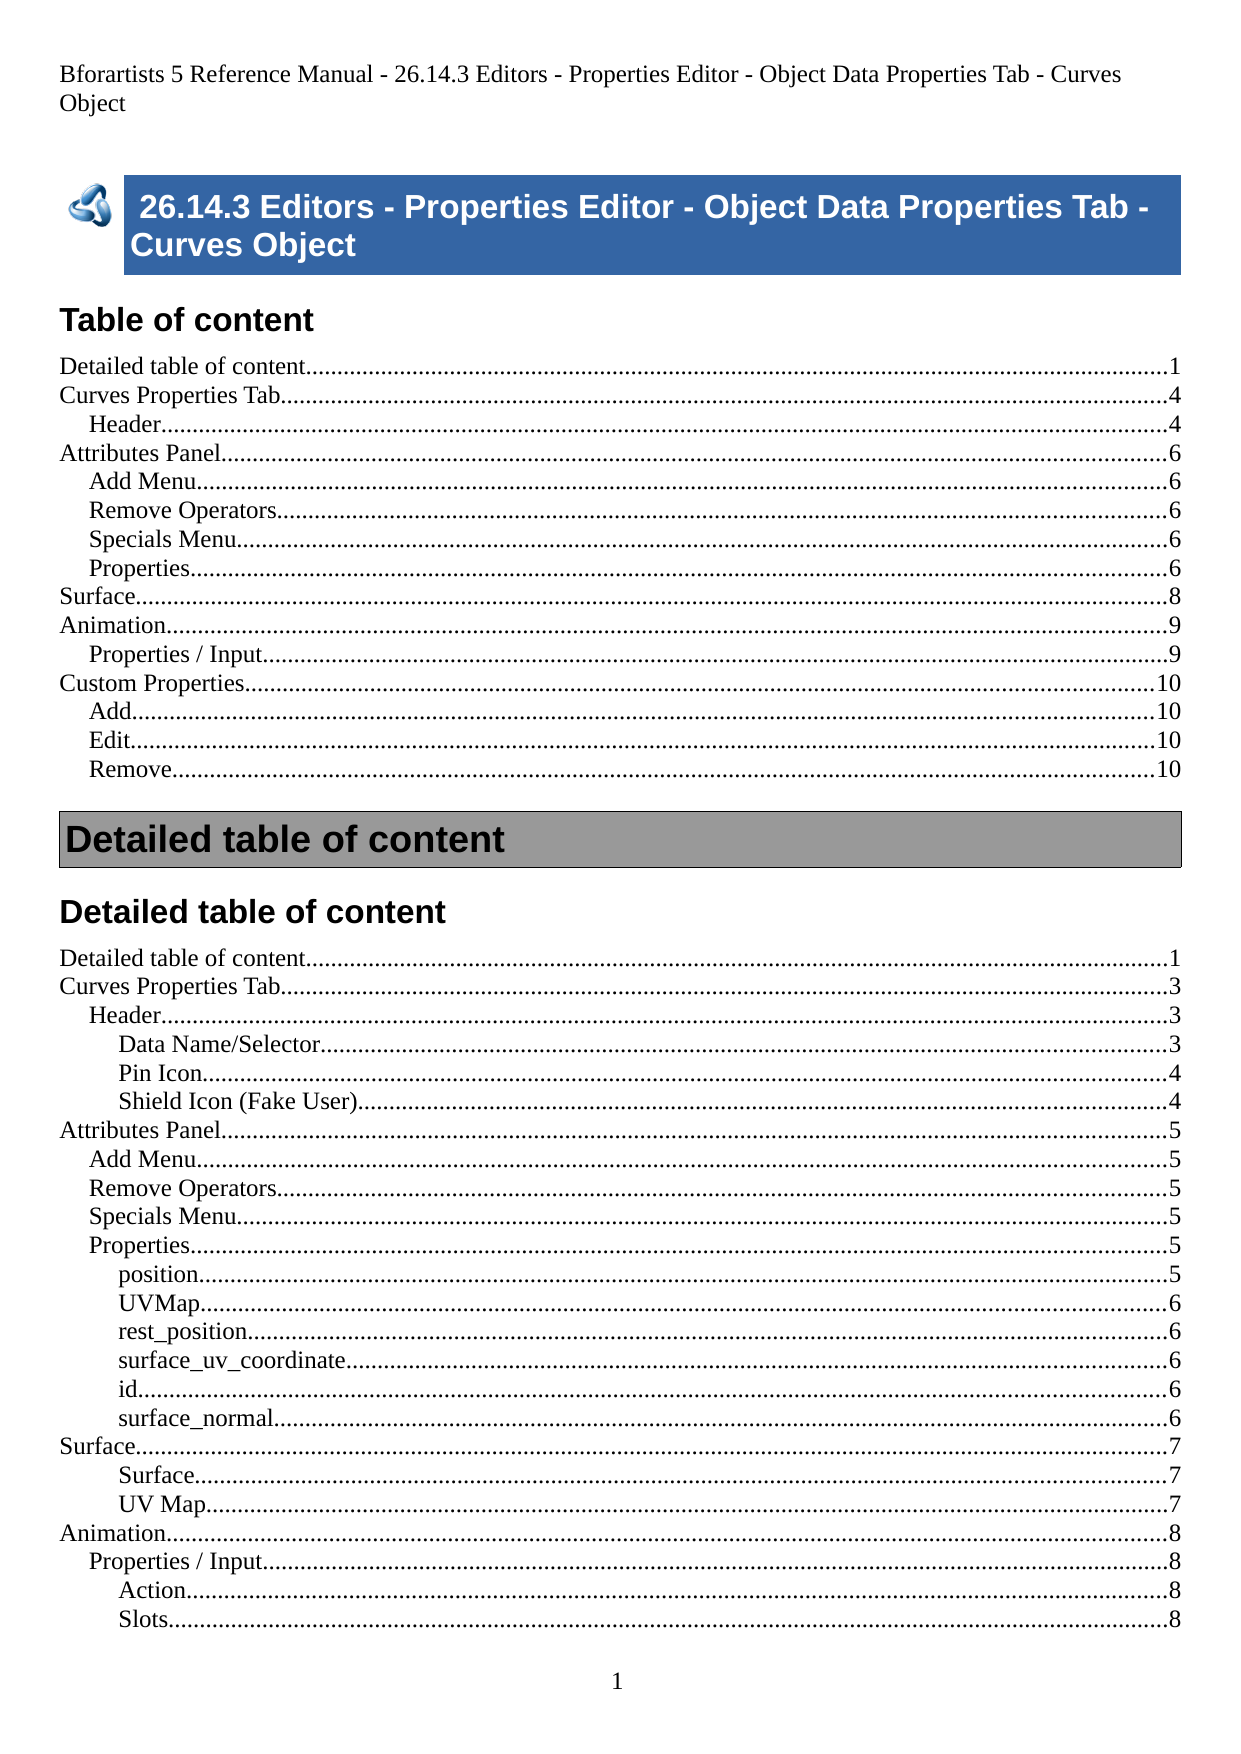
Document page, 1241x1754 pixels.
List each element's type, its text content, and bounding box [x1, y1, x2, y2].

text Data Name/Selector 3 [118, 1029, 1181, 1058]
text Shield Icon (Fake User) 4 [118, 1086, 1181, 1115]
text Add Menu 5 [88, 1144, 1181, 1173]
text Animation 8 [59, 1518, 1181, 1546]
text id 6 [118, 1374, 1181, 1403]
text Curves Properties Tab 4 [59, 380, 1181, 409]
text Remove Operators 6 [88, 495, 1181, 524]
table_header [59, 175, 124, 275]
text UV Map 7 [118, 1489, 1181, 1518]
text Animation 9 [59, 610, 1181, 639]
text Specials Menu 6 [88, 524, 1181, 553]
table_header Detailed table of content [60, 812, 1181, 867]
text Remove Operators 5 [88, 1173, 1181, 1201]
text surface_uv_coordinate 6 [118, 1345, 1181, 1374]
text Action 8 [118, 1575, 1181, 1604]
text UVMap 6 [118, 1288, 1181, 1316]
text position 5 [118, 1259, 1181, 1288]
text Pin Icon 4 [118, 1058, 1181, 1086]
text Surface 8 [59, 581, 1181, 610]
text Properties 6 [88, 553, 1181, 581]
text Detailed table of content 1 [59, 943, 1181, 971]
text Curves Properties Tab 3 [59, 971, 1181, 1000]
text Header 4 [88, 409, 1181, 438]
subtitle Table of content [59, 300, 1181, 339]
text Attributes Panel 5 [59, 1115, 1181, 1144]
text Properties 5 [88, 1230, 1181, 1259]
text Edit 10 [88, 725, 1181, 754]
picture [65, 180, 114, 230]
text Properties / Input 9 [88, 639, 1181, 668]
subtitle Detailed table of content [59, 892, 1181, 930]
text Detailed table of content 1 [59, 351, 1181, 380]
text Add Menu 6 [88, 466, 1181, 495]
text Custom Properties 10 [59, 668, 1181, 696]
text rest_position 6 [118, 1316, 1181, 1345]
table_header 26.14.3 Editors - Properties Editor - Object Data Properties Tab - Curves Object [124, 175, 1181, 275]
text Attributes Panel 6 [59, 438, 1181, 466]
text Header 3 [88, 1000, 1181, 1029]
text Surface 7 [118, 1460, 1181, 1489]
text Slots 8 [118, 1604, 1181, 1633]
text Specials Menu 5 [88, 1201, 1181, 1230]
text Add 10 [88, 696, 1181, 725]
text surface_normal 6 [118, 1403, 1181, 1431]
text Properties / Input 8 [88, 1546, 1181, 1575]
text Remove 10 [88, 754, 1181, 783]
text Surface 7 [59, 1431, 1181, 1460]
